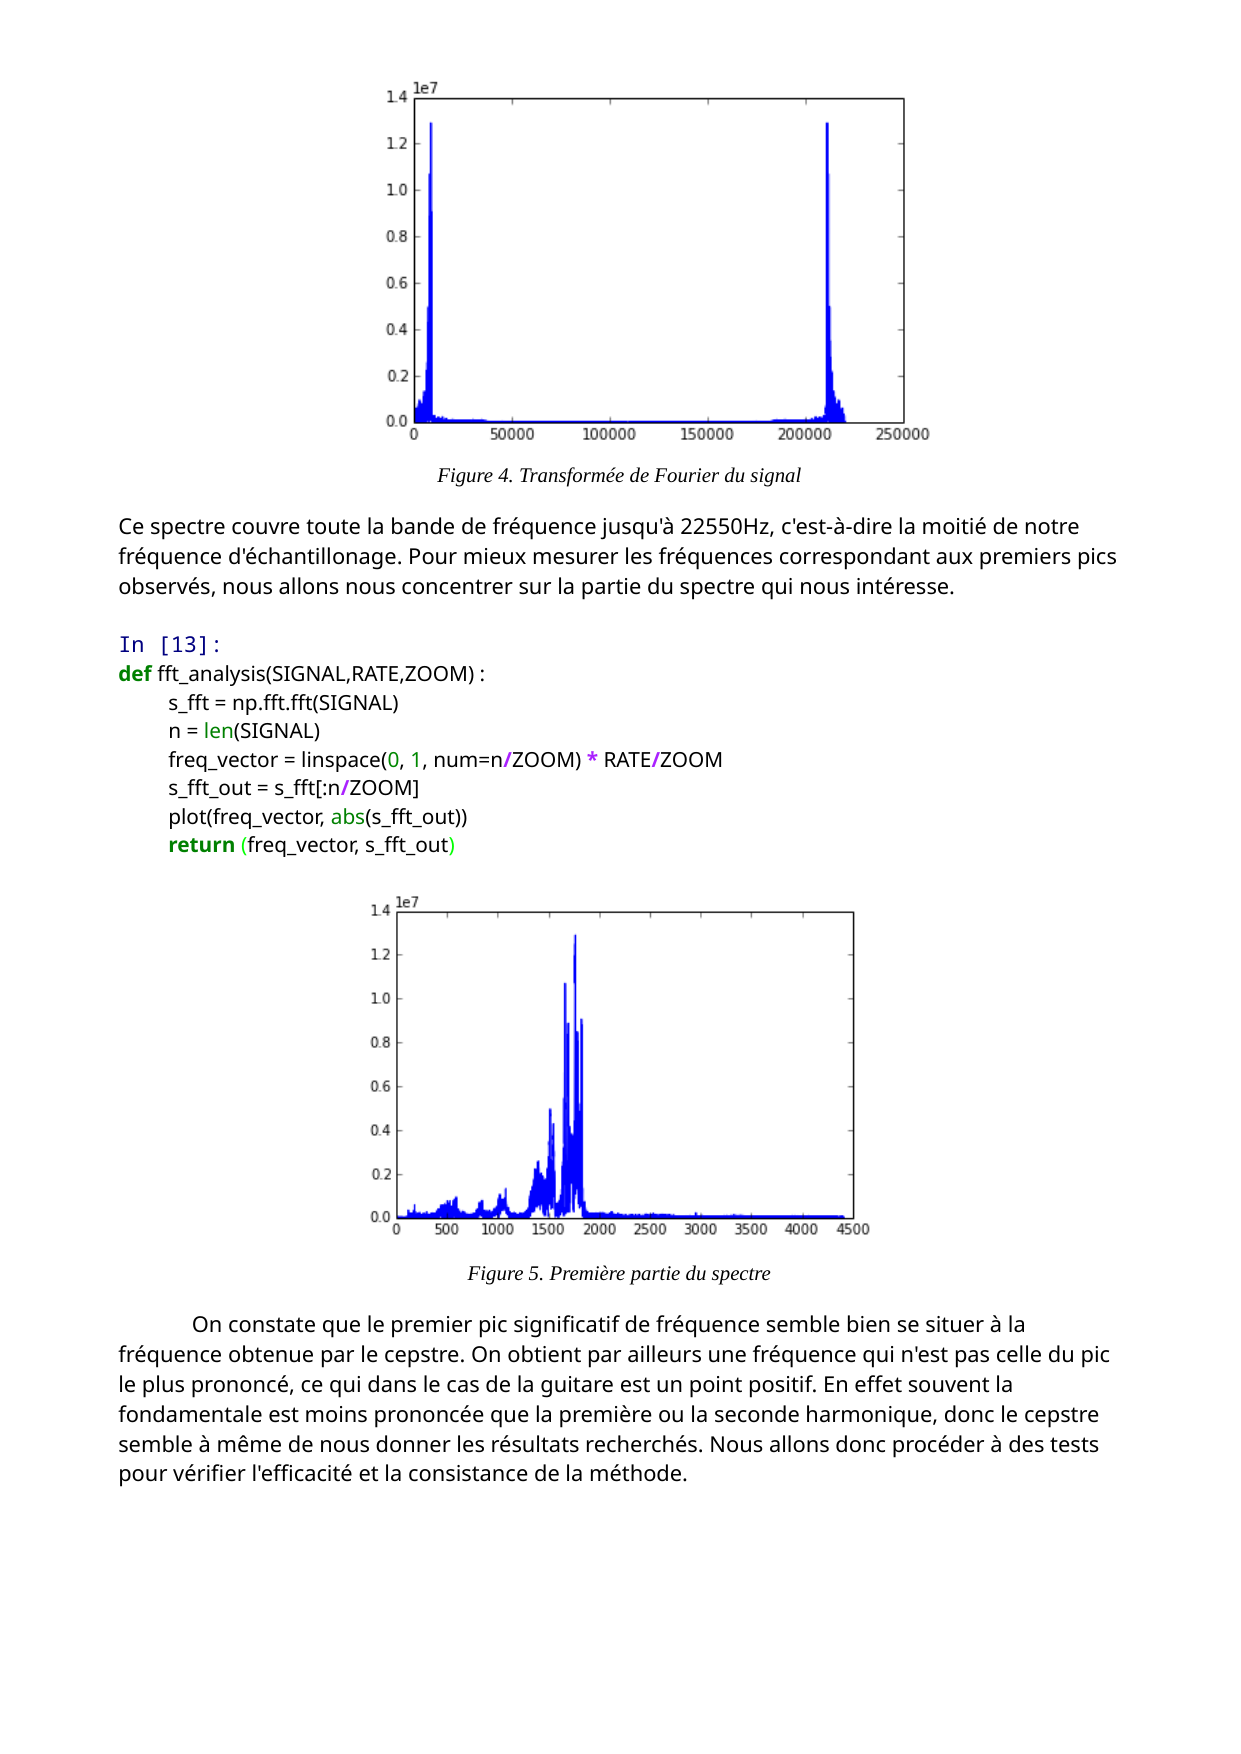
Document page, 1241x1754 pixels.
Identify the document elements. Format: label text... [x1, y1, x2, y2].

text In [13]: [118, 629, 1122, 659]
text Figure 5. Première partie du spectre [118, 1261, 1122, 1285]
text def fft_analysis(SIGNAL,RATE,ZOOM) : [118, 659, 1122, 688]
text s_fft = np.fft.fft(SIGNAL) [118, 688, 1122, 716]
picture [362, 887, 879, 1247]
text freq_vector = linspace(0, 1, num=n/ZOOM) * RATE/ZOOM [118, 745, 1122, 773]
text return (freq_vector, s_fft_out) [118, 830, 1122, 859]
text On constate que le premier pic significatif de fréquence semble bien se situer à la fréquence obtenue par le cepstre. On obtient par ailleurs une fréquence qui n'est pas celle du pic le plus prononcé, ce qui dans le cas de la guitare est un point positif. En effet souvent la fondamentale est moins prononcée que la première ou la seconde harmonique, donc le cepstre semble à même de nous donner les résultats recherchés. Nous allons donc procéder à des tests pour vérifier l'efficacité et la consistance de la méthode. [118, 1309, 1122, 1488]
text Figure 4. Transformée de Fourier du signal [118, 463, 1122, 487]
text Ce spectre couvre toute la bande de fréquence jusqu'à 22550Hz, c'est-à-dire la moitié de notre fréquence d'échantillonage. Pour mieux mesurer les fréquences correspondant aux premiers pics observés, nous allons nous concentrer sur la partie du spectre qui nous intéresse. [118, 511, 1122, 601]
text n = len(SIGNAL) [118, 716, 1122, 745]
text plot(freq_vector, abs(s_fft_out)) [118, 802, 1122, 830]
text s_fft_out = s_fft[:n/ZOOM] [118, 773, 1122, 802]
picture [376, 72, 940, 453]
